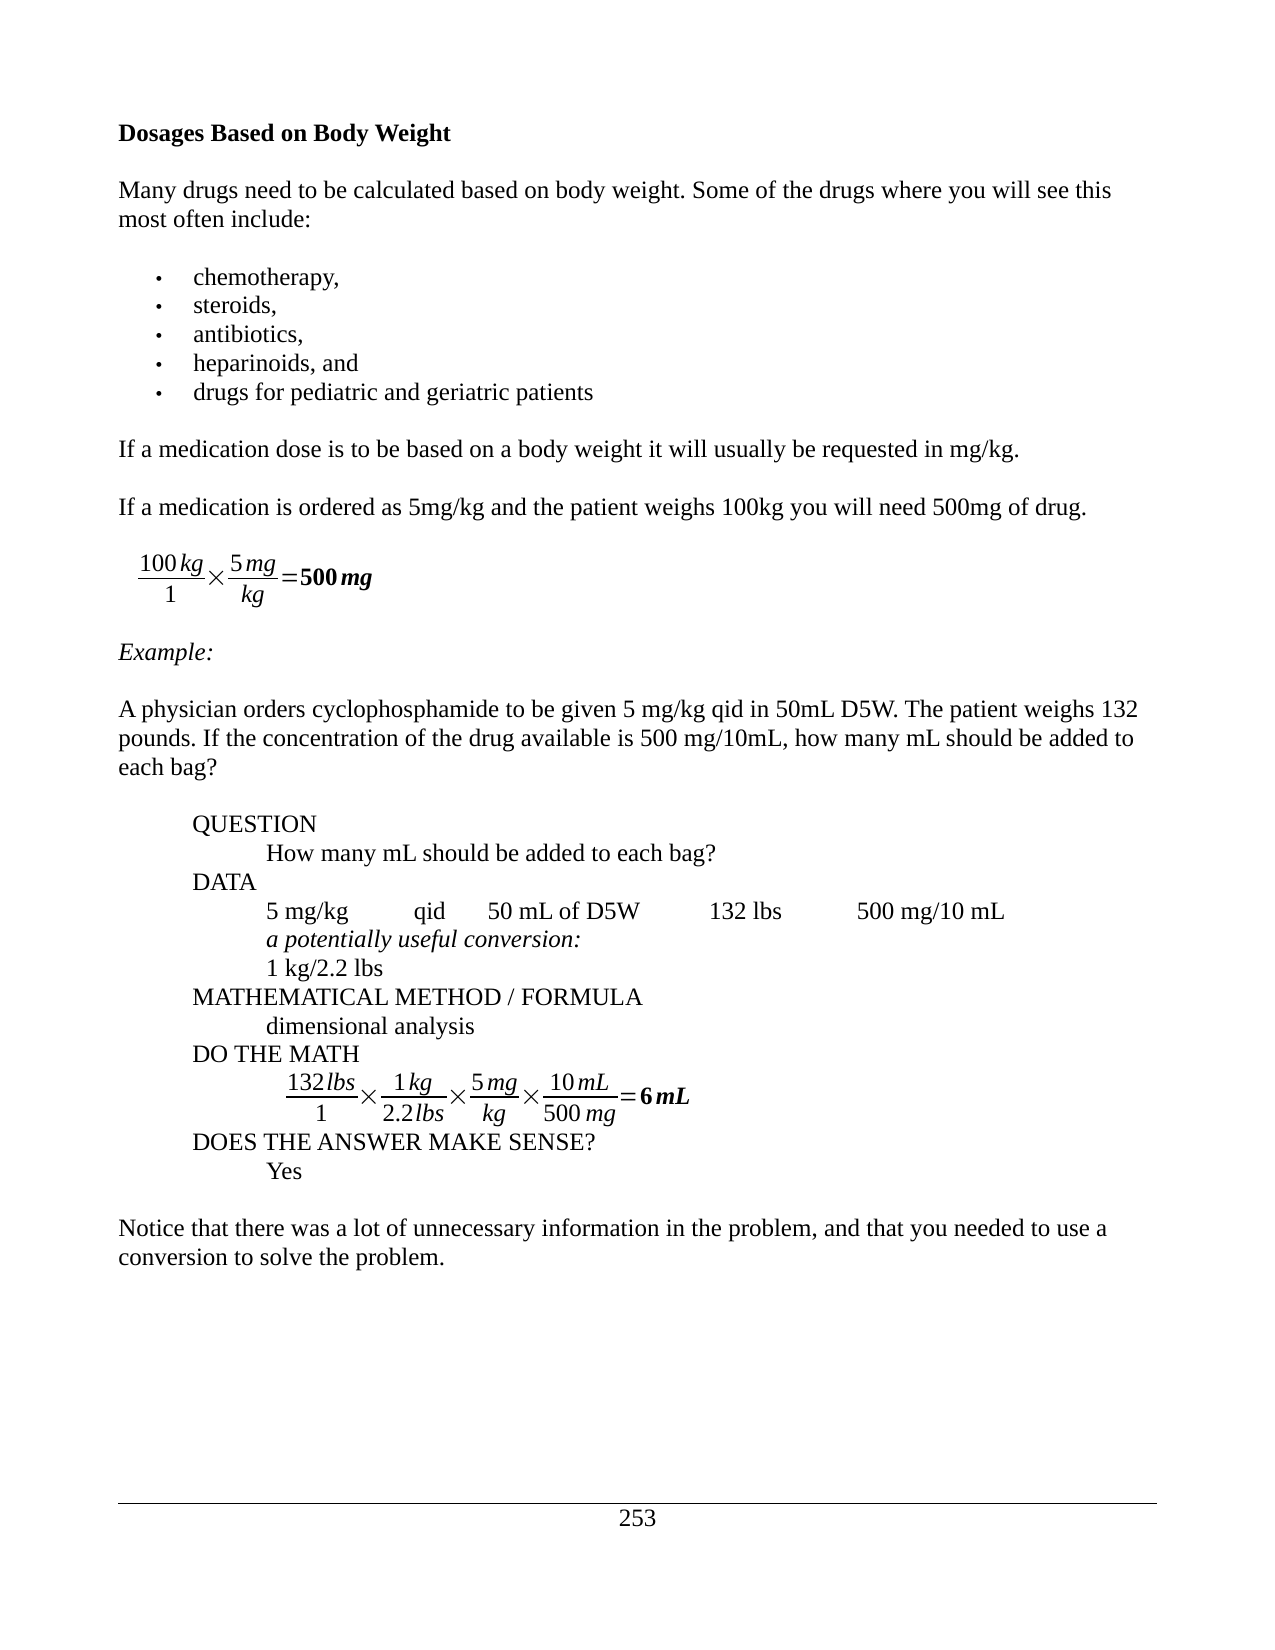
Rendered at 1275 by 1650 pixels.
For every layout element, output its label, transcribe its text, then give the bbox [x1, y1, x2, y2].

list drugs for pediatric and geriatric patients [156, 377, 1157, 406]
text Many drugs need to be calculated based on body weight. Some of the drugs where you will see this most often include: [118, 176, 1157, 233]
text a potentially useful conversion: [266, 924, 1157, 953]
text If a medication dose is to be based on a body weight it will usually be requested in mg/kg. [118, 434, 1157, 463]
text 5 mg/kg qid 50 mL of D5W 132 lbs 500 mg/10 mL [266, 896, 1157, 924]
text MATHEMATICAL METHOD / FORMULA [192, 982, 1157, 1011]
text DO THE MATH [192, 1039, 1157, 1068]
text Dosages Based on Body Weight [118, 118, 1157, 147]
list steroids, [156, 291, 1157, 319]
text Example: [118, 637, 1157, 666]
text dimensional analysis [266, 1011, 1157, 1039]
list antibiotics, [156, 319, 1157, 348]
text A physician orders cyclophosphamide to be given 5 mg/kg qid in 50mL D5W. The patient weighs 132 pounds. If the concentration of the drug available is 500 mg/10mL, how many mL should be added to each bag? [118, 694, 1157, 781]
text Yes [266, 1156, 1157, 1185]
text DATA [192, 867, 1157, 896]
list chemotherapy, [156, 262, 1157, 291]
text QUESTION [192, 809, 1157, 838]
list heparinoids, and [156, 348, 1157, 377]
text Notice that there was a lot of unnecessary information in the problem, and that you needed to use a conversion to solve the problem. [118, 1213, 1157, 1271]
text DOES THE ANSWER MAKE SENSE? [192, 1127, 1157, 1156]
text How many mL should be added to each bag? [266, 838, 1157, 867]
text 1 kg/2.2 lbs [266, 953, 1157, 982]
text If a medication is ordered as 5mg/kg and the patient weighs 100kg you will need 500mg of drug. [118, 492, 1157, 521]
